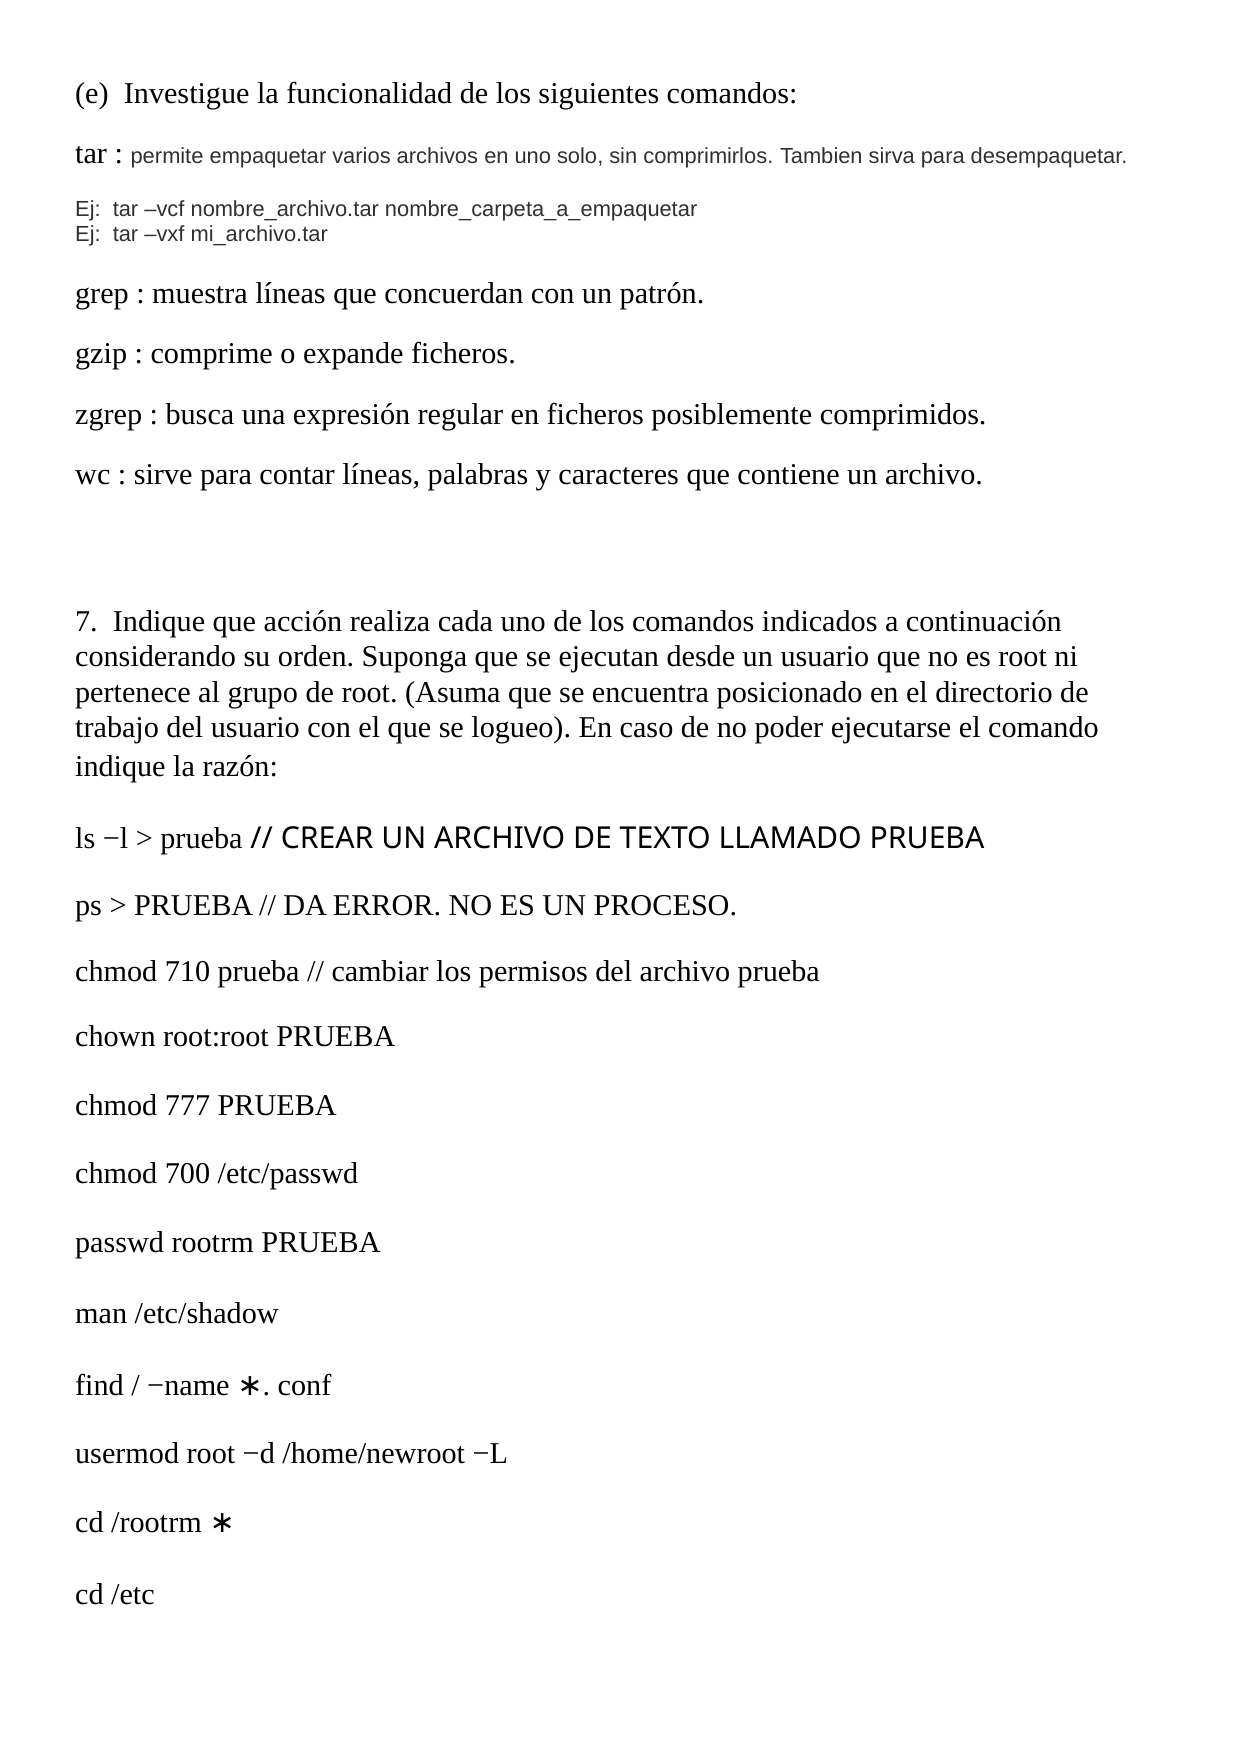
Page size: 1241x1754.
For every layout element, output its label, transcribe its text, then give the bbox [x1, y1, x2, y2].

text wc : sirve para contar líneas, palabras y caracteres que contiene un archivo. [75, 456, 1165, 491]
text Ej: tar –vcf nombre_archivo.tar nombre_carpeta_a_empaquetar [75, 195, 1165, 221]
text (e) Investigue la funcionalidad de los siguientes comandos: [75, 75, 1165, 111]
text Ej: tar –vxf mi_archivo.tar [75, 221, 1165, 246]
text cd /root rm ∗ [75, 1500, 1165, 1541]
text man /etc/shadow [75, 1292, 1165, 1333]
text gzip : comprime o expande ficheros. [75, 335, 1165, 370]
text ls −l > prueba // CREAR UN ARCHIVO DE TEXTO LLAMADO PRUEBA [75, 816, 1165, 857]
text zgrep : busca una expresión regular en ficheros posiblemente comprimidos. [75, 395, 1165, 431]
text ps > PRUEBA // DA ERROR. NO ES UN PROCESO. [75, 887, 1165, 922]
text usermod root −d /home/newroot −L [75, 1435, 1165, 1470]
text chown root:root PRUEBA [75, 1018, 1165, 1053]
text cd /etc [75, 1572, 1165, 1613]
text grep : muestra líneas que concuerdan con un patrón. [75, 274, 1165, 310]
text tar : permite empaquetar varios archivos en uno solo, sin comprimirlos. Tambien sirva para desempaquetar. [75, 136, 1165, 170]
text 7. Indique que acción realiza cada uno de los comandos indicados a continuación considerando su orden. Suponga que se ejecutan desde un usuario que no es root ni pertenece al grupo de root. (Asuma que se encuentra posicionado en el directorio de trabajo del usuario con el que se logueo). En caso de no poder ejecutarse el comando indique la razón: [75, 602, 1165, 785]
text chmod 710 prueba // cambiar los permisos del archivo prueba [75, 953, 1165, 987]
text chmod 777 PRUEBA [75, 1083, 1165, 1124]
text passwd root rm PRUEBA [75, 1220, 1165, 1261]
text find / −name ∗. conf [75, 1363, 1165, 1404]
text chmod 700 /etc/passwd [75, 1155, 1165, 1189]
